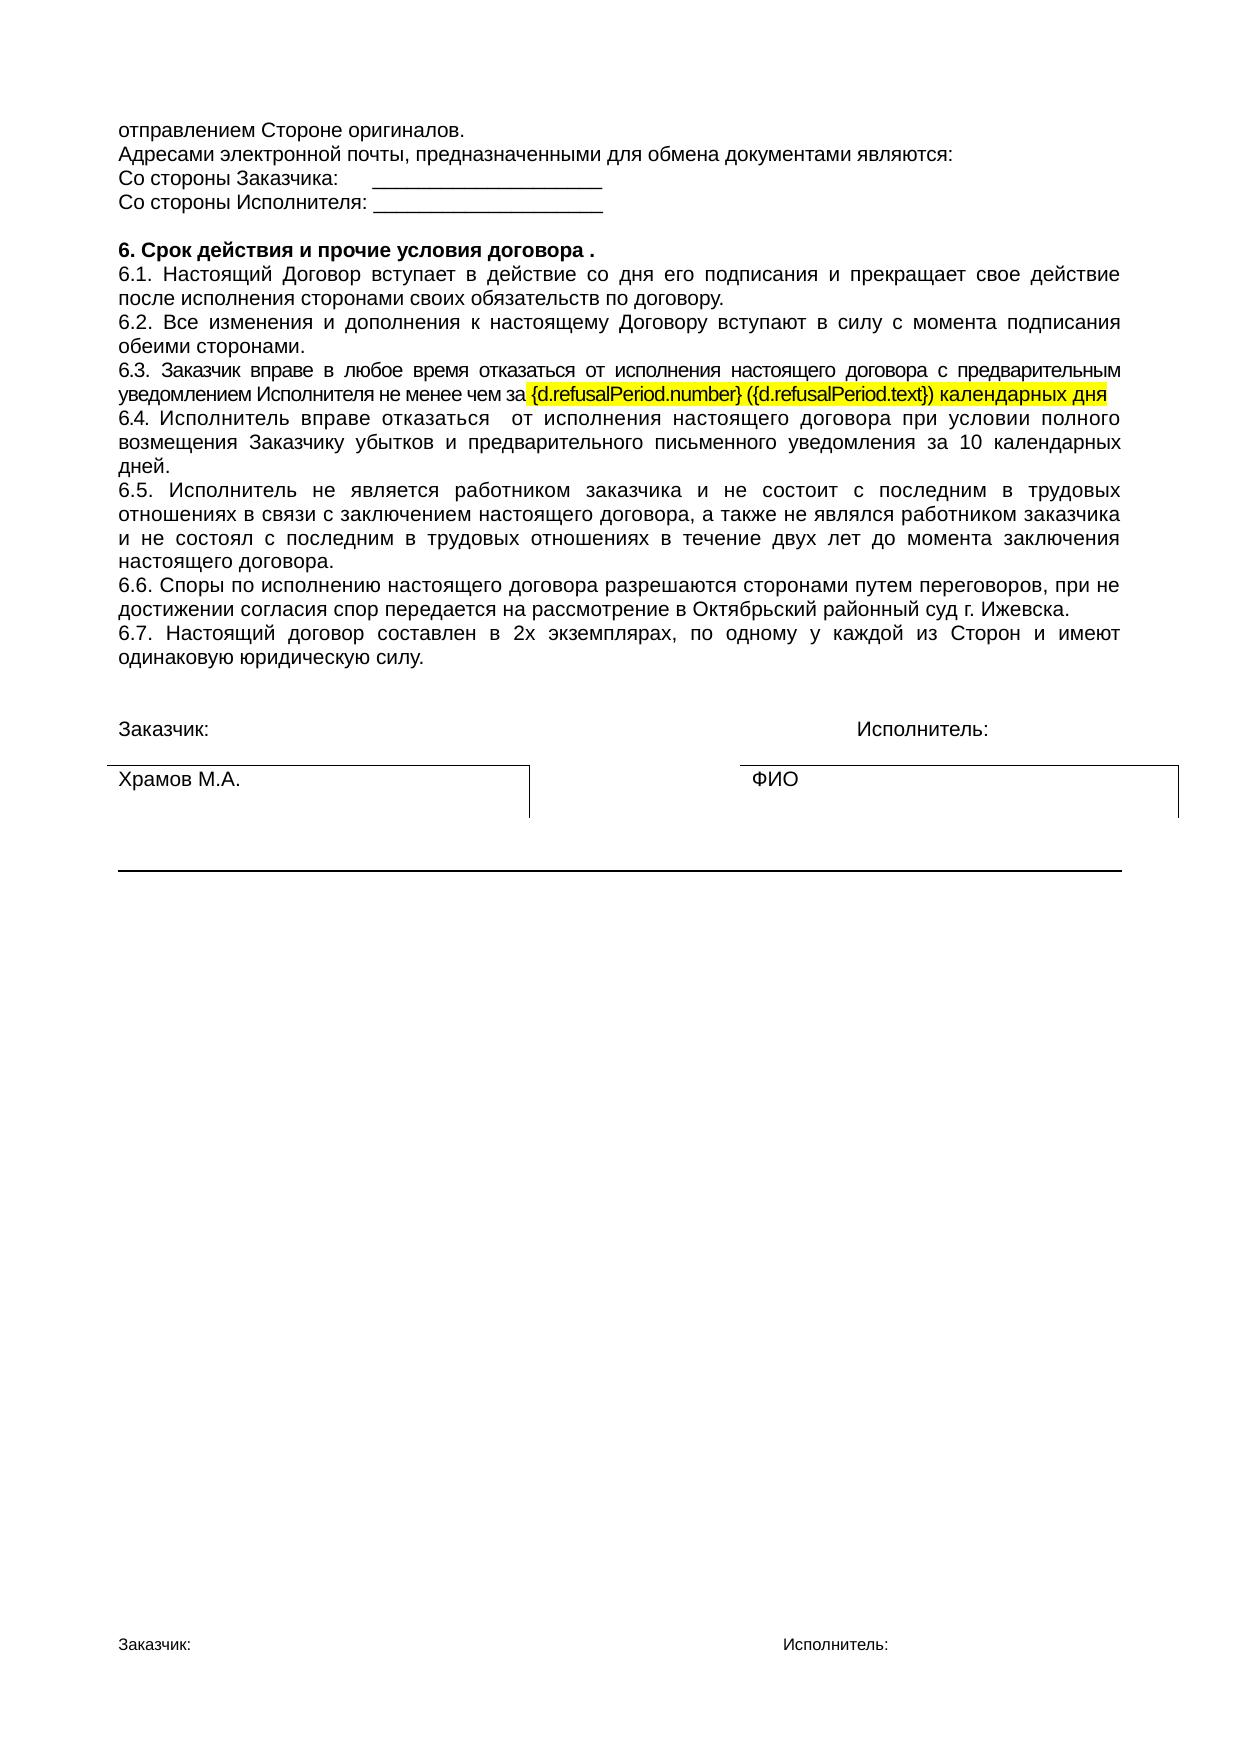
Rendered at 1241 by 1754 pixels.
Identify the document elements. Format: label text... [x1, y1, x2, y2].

text 6.7. Настоящий договор составлен в 2х экземплярах, по одному у каждой из Сторон и имеют одинаковую юридическую силу. [118, 621, 1122, 669]
text отправлением Стороне оригиналов. [118, 118, 1122, 142]
text 6.4. Исполнитель вправе отказаться от исполнения настоящего договора при условии полного возмещения Заказчику убытков и предварительного письменного уведомления за 10 календарных дней. [118, 406, 1122, 477]
table_cell [107, 792, 529, 818]
text 6.5. Исполнитель не является работником заказчика и не состоит с последним в трудовых отношениях в связи с заключением настоящего договора, а также не являлся работником заказчика и не состоял с последним в трудовых отношениях в течение двух лет до момента заключения настоящего договора. [118, 477, 1122, 573]
table_cell [740, 792, 1178, 818]
text 6.3. Заказчик вправе в любое время отказаться от исполнения настоящего договора с предварительным уведомлением Исполнителя не менее чем за {d.refusalPeriod.number} ({d.refusalPeriod.text}) календарных дня [118, 358, 1122, 406]
text 6. Срок действия и прочие условия договора . [118, 238, 1122, 262]
text Заказчик: Исполнитель: [118, 717, 1122, 741]
text Со стороны Исполнителя: ____________________ [118, 190, 1122, 214]
text Со стороны Заказчика: ____________________ [118, 166, 1122, 190]
text 6.2. Все изменения и дополнения к настоящему Договору вступают в силу с момента подписания обеими сторонами. [118, 310, 1122, 358]
text Адресами электронной почты, предназначенными для обмена документами являются: [118, 142, 1122, 166]
table_header [530, 765, 740, 792]
table_cell [530, 792, 740, 818]
text 6.6. Споры по исполнению настоящего договора разрешаются сторонами путем переговоров, при не достижении согласия спор передается на рассмотрение в Октябрьский районный суд г. Ижевска. [118, 573, 1122, 621]
text 6.1. Настоящий Договор вступает в действие со дня его подписания и прекращает свое действие после исполнения сторонами своих обязательств по договору. [118, 262, 1122, 310]
table_header ФИО [740, 766, 1178, 792]
table_header Храмов М.А. [107, 766, 529, 792]
